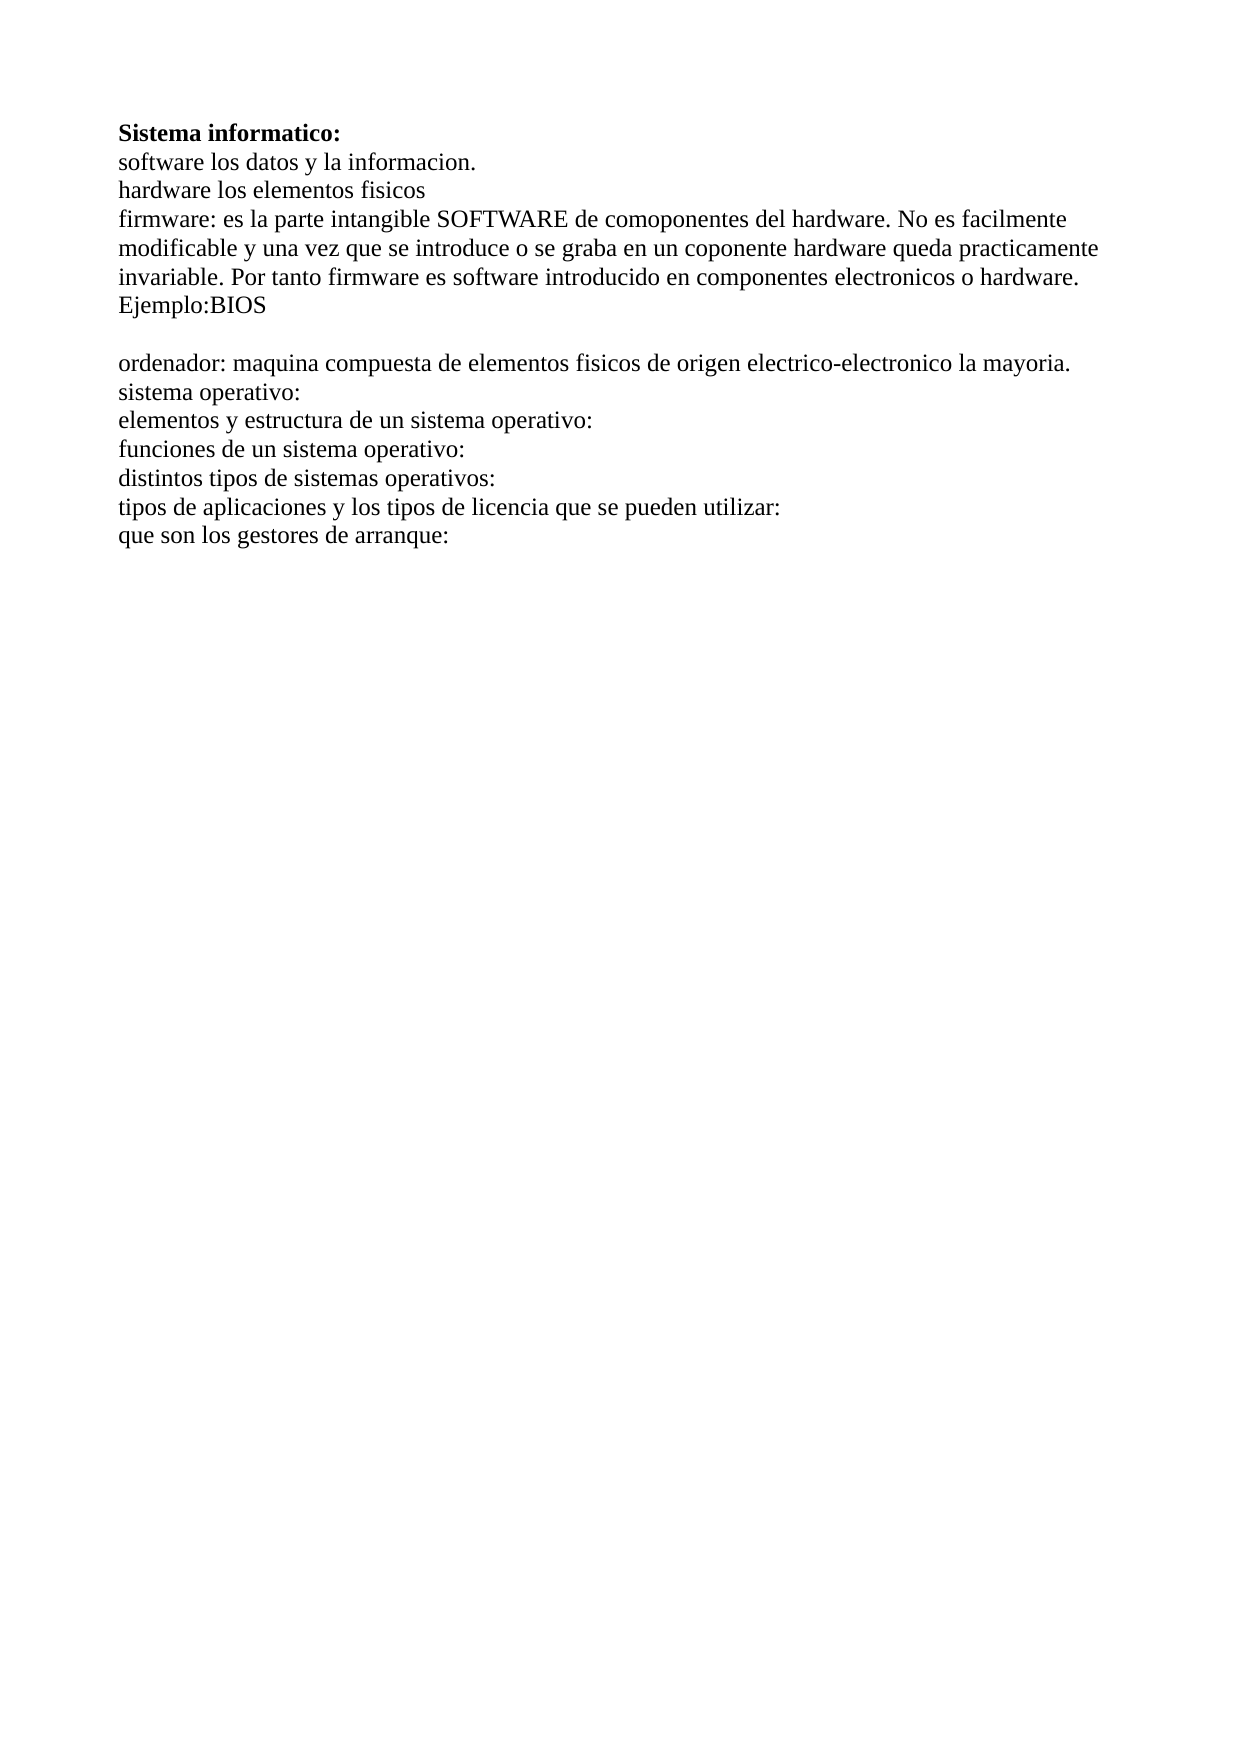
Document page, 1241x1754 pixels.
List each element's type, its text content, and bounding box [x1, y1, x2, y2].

text Sistema informatico: [118, 118, 1122, 147]
text hardware los elementos fisicos [118, 176, 1122, 204]
text funciones de un sistema operativo: [118, 434, 1122, 463]
text ordenador: maquina compuesta de elementos fisicos de origen electrico-electronico la mayoria. [118, 348, 1122, 377]
text firmware: es la parte intangible SOFTWARE de comoponentes del hardware. No es facilmente modificable y una vez que se introduce o se graba en un coponente hardware queda practicamente invariable. Por tanto firmware es software introducido en componentes electronicos o hardware. [118, 204, 1122, 291]
text software los datos y la informacion. [118, 147, 1122, 176]
text distintos tipos de sistemas operativos: [118, 463, 1122, 492]
text que son los gestores de arranque: [118, 521, 1122, 549]
text sistema operativo: [118, 377, 1122, 406]
text tipos de aplicaciones y los tipos de licencia que se pueden utilizar: [118, 492, 1122, 521]
text Ejemplo:BIOS [118, 291, 1122, 319]
text elementos y estructura de un sistema operativo: [118, 406, 1122, 434]
